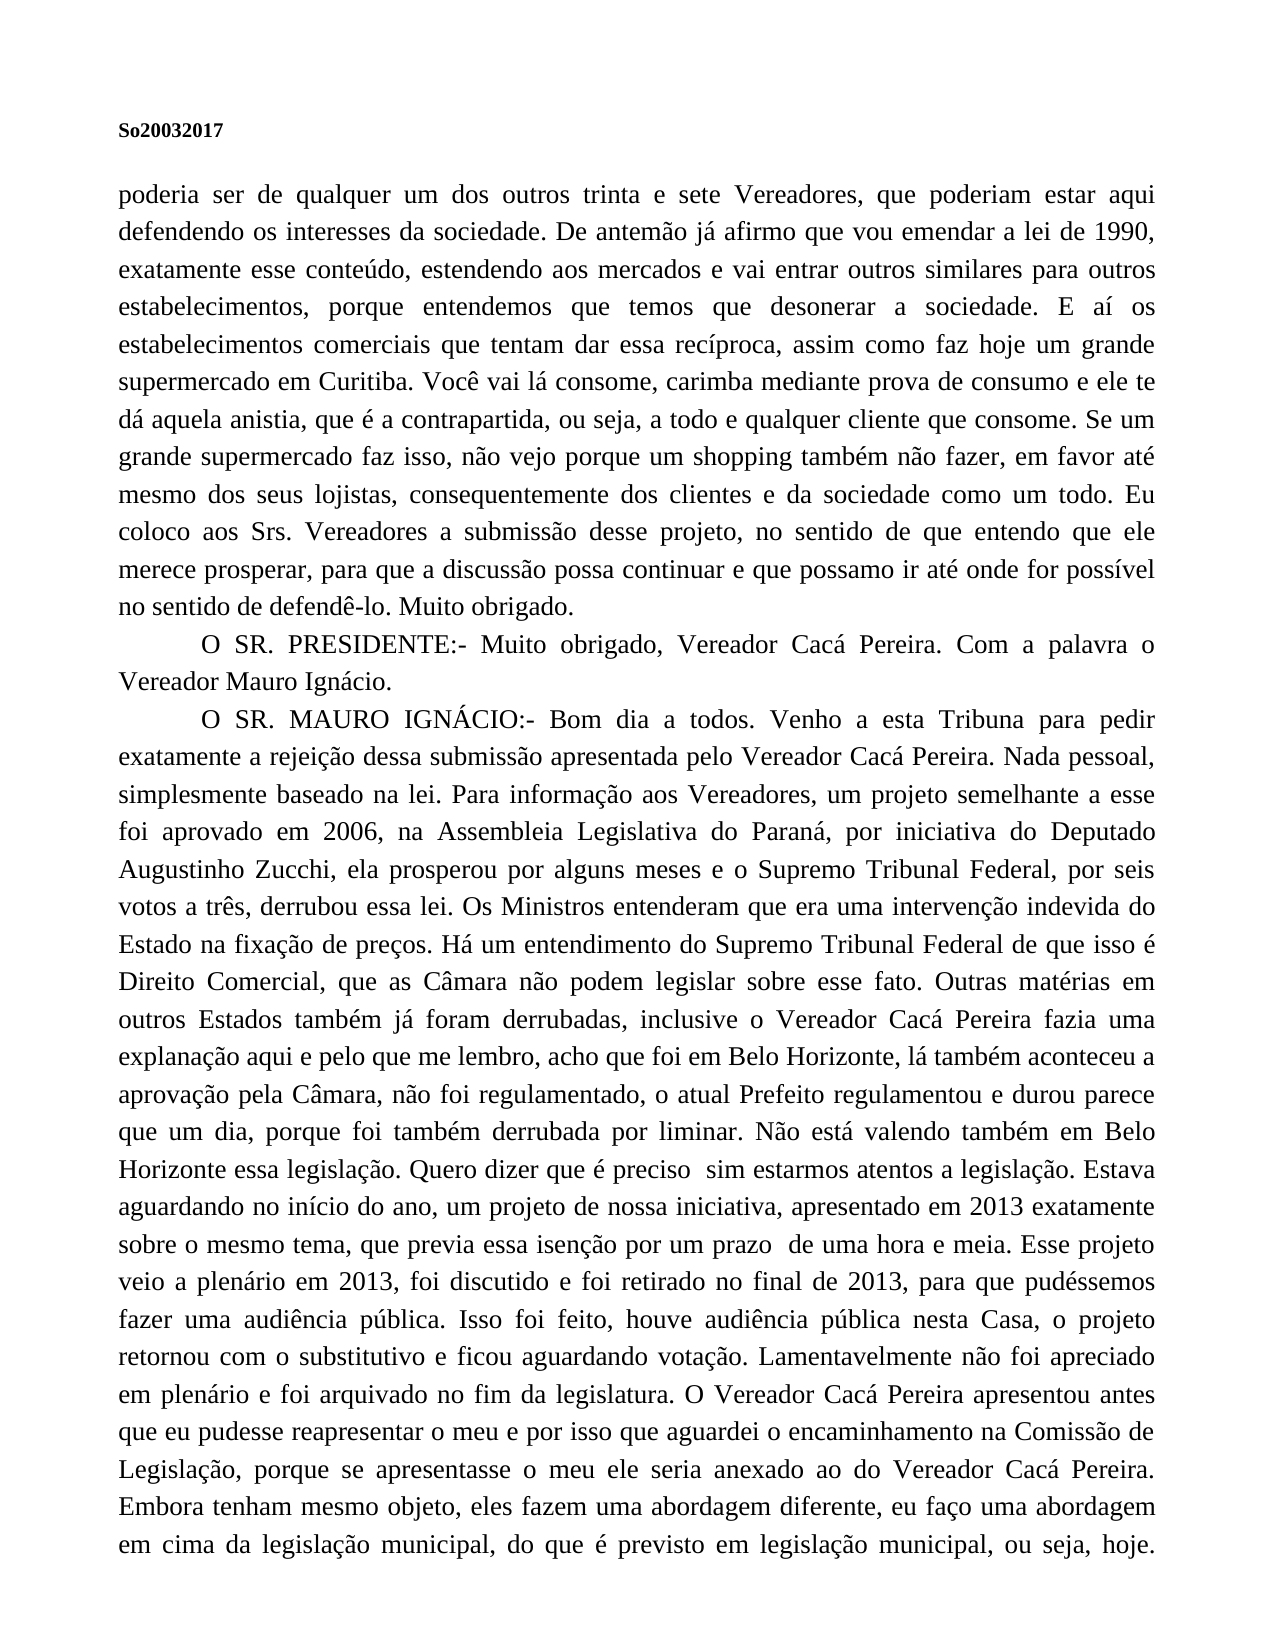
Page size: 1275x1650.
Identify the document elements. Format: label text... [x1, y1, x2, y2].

text O SR. PRESIDENTE:- Muito obrigado, Vereador Cacá Pereira. Com a palavra o Vereador Mauro Ignácio. [118, 622, 1157, 697]
text O SR. MAURO IGNÁCIO:- Bom dia a todos. Venho a esta Tribuna para pedir exatamente a rejeição dessa submissão apresentada pelo Vereador Cacá Pereira. Nada pessoal, simplesmente baseado na lei. Para informação aos Vereadores, um projeto semelhante a esse foi aprovado em 2006, na Assembleia Legislativa do Paraná, por iniciativa do Deputado Augustinho Zucchi, ela prosperou por alguns meses e o Supremo Tribunal Federal, por seis votos a três, derrubou essa lei. Os Ministros entenderam que era uma intervenção indevida do Estado na fixação de preços. Há um entendimento do Supremo Tribunal Federal de que isso é Direito Comercial, que as Câmara não podem legislar sobre esse fato. Outras matérias em outros Estados também já foram derrubadas, inclusive o Vereador Cacá Pereira fazia uma explanação aqui e pelo que me lembro, acho que foi em Belo Horizonte, lá também aconteceu a aprovação pela Câmara, não foi regulamentado, o atual Prefeito regulamentou e durou parece que um dia, porque foi também derrubada por liminar. Não está valendo também em Belo Horizonte essa legislação. Quero dizer que é preciso sim estarmos atentos a legislação. Estava aguardando no início do ano, um projeto de nossa iniciativa, apresentado em 2013 exatamente sobre o mesmo tema, que previa essa isenção por um prazo de uma hora e meia. Esse projeto veio a plenário em 2013, foi discutido e foi retirado no final de 2013, para que pudéssemos fazer uma audiência pública. Isso foi feito, houve audiência pública nesta Casa, o projeto retornou com o substitutivo e ficou aguardando votação. Lamentavelmente não foi apreciado em plenário e foi arquivado no fim da legislatura. O Vereador Cacá Pereira apresentou antes que eu pudesse reapresentar o meu e por isso que aguardei o encaminhamento na Comissão de Legislação, porque se apresentasse o meu ele seria anexado ao do Vereador Cacá Pereira. Embora tenham mesmo objeto, eles fazem uma abordagem diferente, eu faço uma abordagem em cima da legislação municipal, do que é previsto em legislação municipal, ou seja, hoje. [118, 697, 1157, 1559]
text poderia ser de qualquer um dos outros trinta e sete Vereadores, que poderiam estar aqui defendendo os interesses da sociedade. De antemão já afirmo que vou emendar a lei de 1990, exatamente esse conteúdo, estendendo aos mercados e vai entrar outros similares para outros estabelecimentos, porque entendemos que temos que desonerar a sociedade. E aí os estabelecimentos comerciais que tentam dar essa recíproca, assim como faz hoje um grande supermercado em Curitiba. Você vai lá consome, carimba mediante prova de consumo e ele te dá aquela anistia, que é a contrapartida, ou seja, a todo e qualquer cliente que consome. Se um grande supermercado faz isso, não vejo porque um shopping também não fazer, em favor até mesmo dos seus lojistas, consequentemente dos clientes e da sociedade como um todo. Eu coloco aos Srs. Vereadores a submissão desse projeto, no sentido de que entendo que ele merece prosperar, para que a discussão possa continuar e que possamo ir até onde for possível no sentido de defendê-lo. Muito obrigado. [118, 172, 1157, 622]
